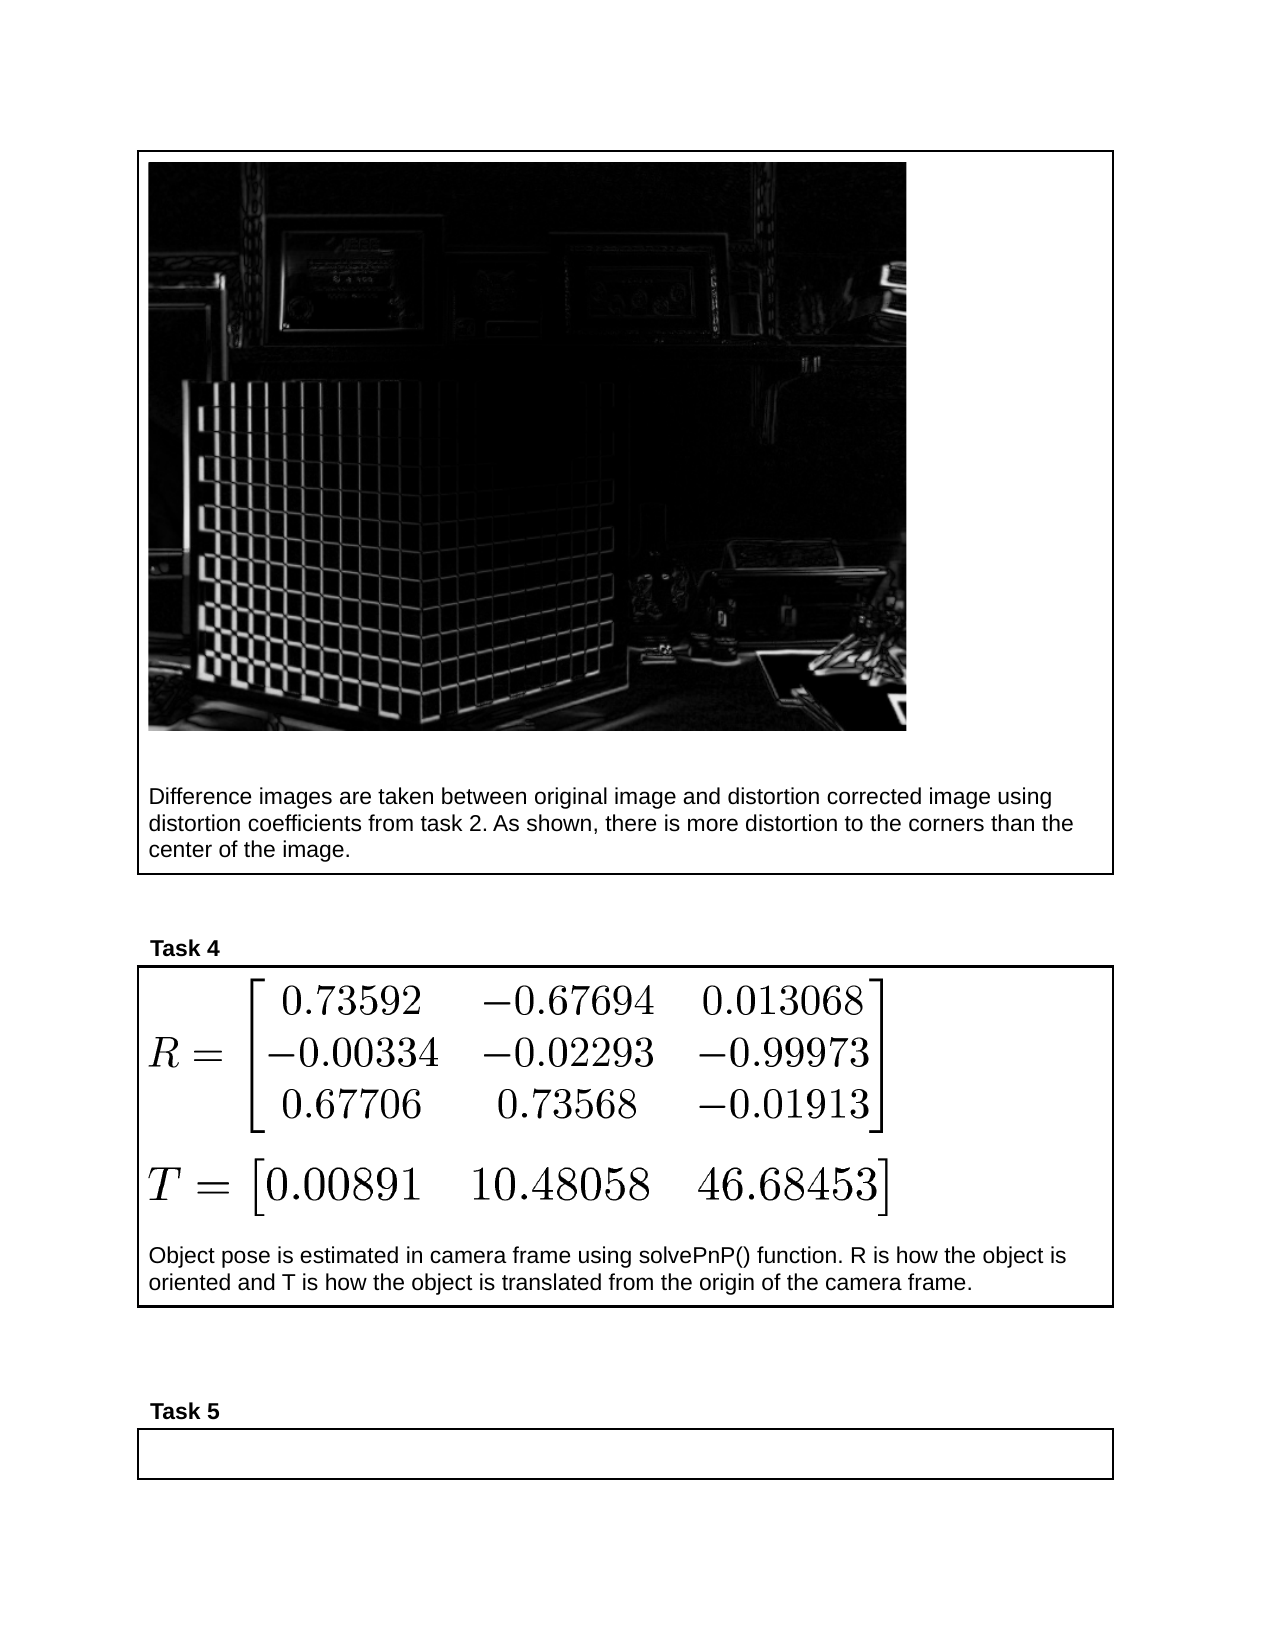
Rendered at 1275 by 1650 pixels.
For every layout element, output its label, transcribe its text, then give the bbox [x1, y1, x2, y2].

table_header [139, 1430, 1112, 1478]
table_header Difference images are taken between original image and distortion corrected image using distortion coefficients from task 2. As shown, there is more distortion to the corners than the center of the image. [139, 152, 1112, 873]
picture [148, 1158, 890, 1216]
picture [148, 162, 907, 731]
text Task 4 [150, 935, 1125, 962]
text Task 5 [150, 1398, 1125, 1424]
picture [148, 977, 884, 1133]
table_header Object pose is estimated in camera frame using solvePnP() function. R is how the object is oriented and T is how the object is translated from the origin of the camera frame. [139, 968, 1112, 1305]
